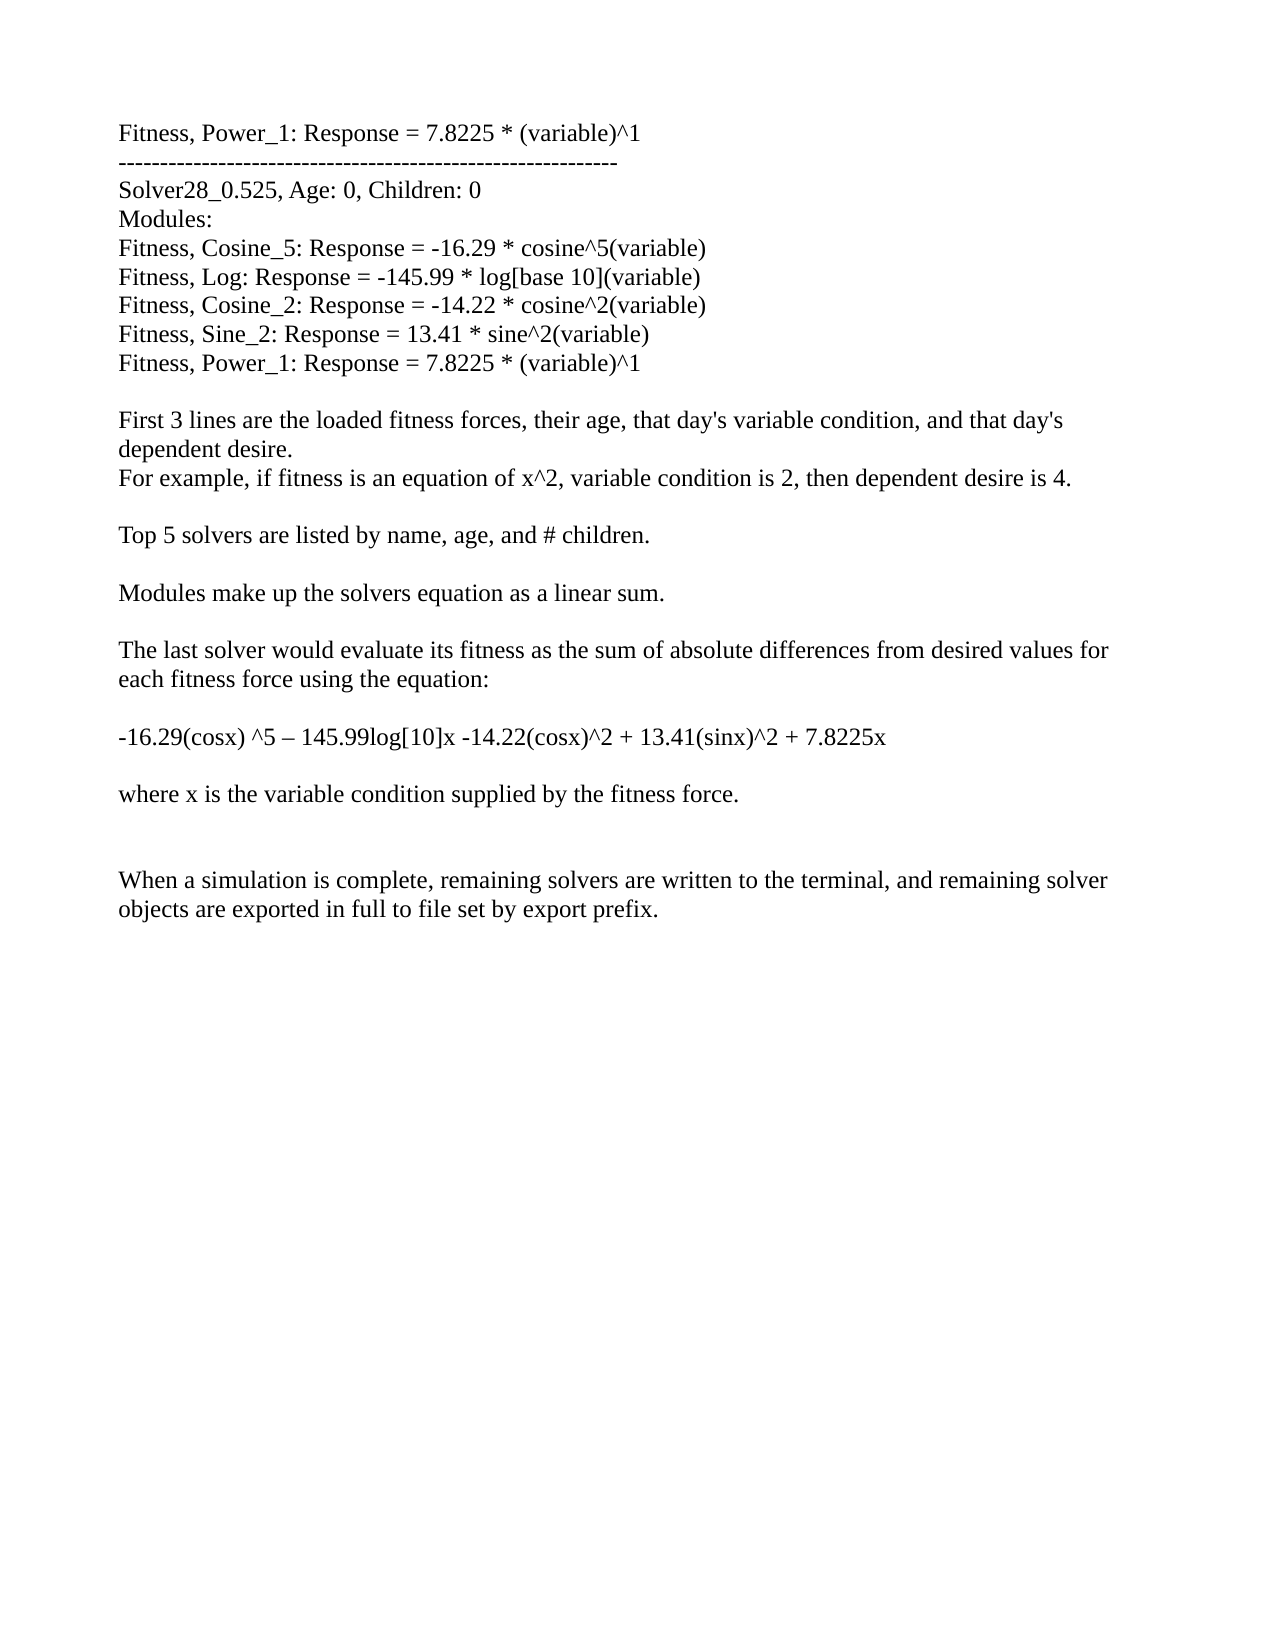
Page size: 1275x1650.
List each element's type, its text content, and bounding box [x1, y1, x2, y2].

text ------------------------------------------------------------ [118, 147, 1157, 176]
text -16.29(cosx) ^5 – 145.99log[10]x -14.22(cosx)^2 + 13.41(sinx)^2 + 7.8225x [118, 722, 1157, 751]
text Solver28_0.525, Age: 0, Children: 0 [118, 176, 1157, 204]
text Fitness, Power_1: Response = 7.8225 * (variable)^1 [118, 118, 1157, 147]
text Fitness, Power_1: Response = 7.8225 * (variable)^1 [118, 348, 1157, 377]
text First 3 lines are the loaded fitness forces, their age, that day's variable condition, and that day's dependent desire. [118, 406, 1157, 463]
text The last solver would evaluate its fitness as the sum of absolute differences from desired values for each fitness force using the equation: [118, 636, 1157, 693]
text Modules make up the solvers equation as a linear sum. [118, 578, 1157, 607]
text Fitness, Sine_2: Response = 13.41 * sine^2(variable) [118, 319, 1157, 348]
text Modules: [118, 204, 1157, 233]
text Fitness, Cosine_2: Response = -14.22 * cosine^2(variable) [118, 291, 1157, 319]
text For example, if fitness is an equation of x^2, variable condition is 2, then dependent desire is 4. [118, 463, 1157, 492]
text When a simulation is complete, remaining solvers are written to the terminal, and remaining solver objects are exported in full to file set by export prefix. [118, 866, 1157, 923]
text Fitness, Log: Response = -145.99 * log[base 10](variable) [118, 262, 1157, 291]
text where x is the variable condition supplied by the fitness force. [118, 779, 1157, 808]
text Fitness, Cosine_5: Response = -16.29 * cosine^5(variable) [118, 233, 1157, 262]
text Top 5 solvers are listed by name, age, and # children. [118, 521, 1157, 549]
